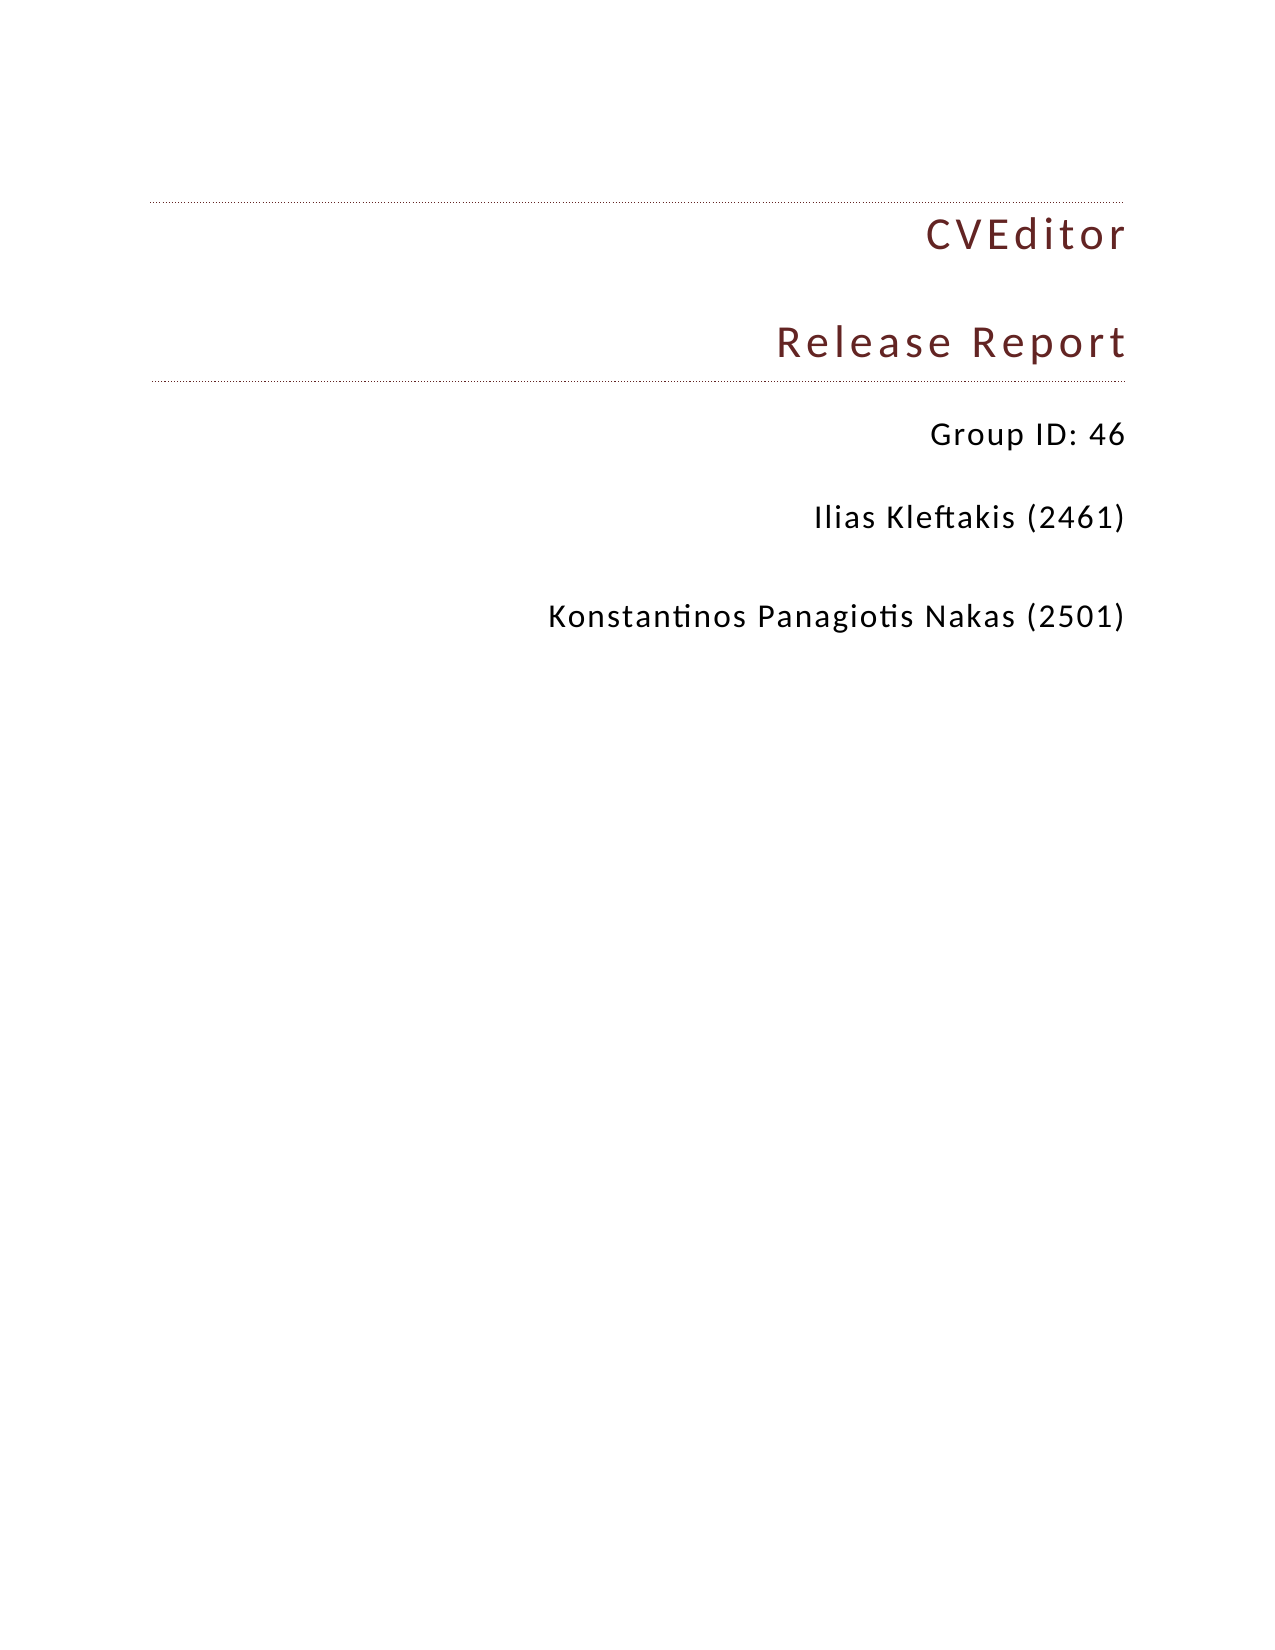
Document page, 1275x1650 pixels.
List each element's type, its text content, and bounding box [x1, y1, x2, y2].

subtitle CVEditor [150, 202, 1125, 261]
subtitle Group ID: 46 [150, 413, 1125, 454]
subtitle Ilias Kleftakis (2461) [150, 496, 1125, 537]
subtitle Release Report [150, 310, 1125, 382]
subtitle Konstantinos Panagiotis Nakas (2501) [150, 595, 1125, 636]
